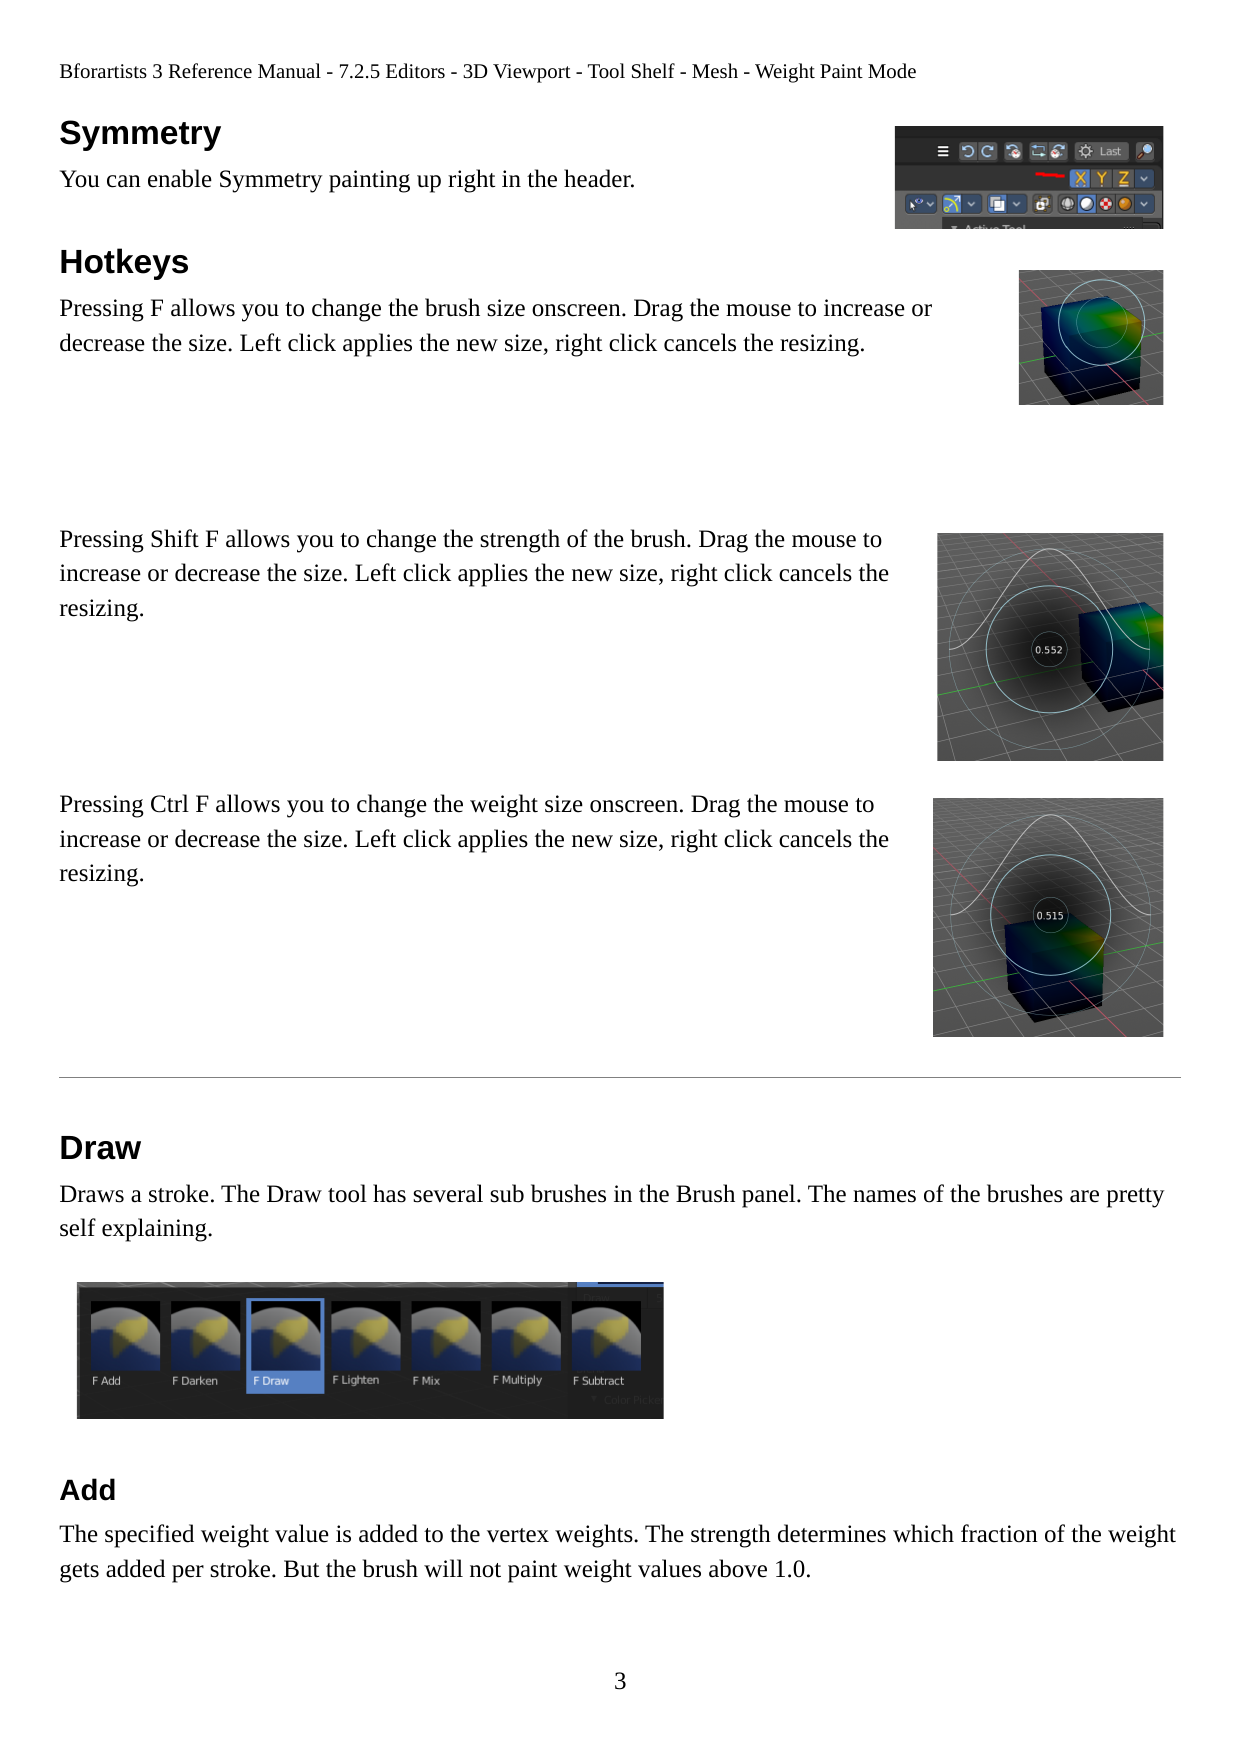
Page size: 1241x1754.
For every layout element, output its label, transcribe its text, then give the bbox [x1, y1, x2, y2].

picture [937, 533, 1164, 761]
text Pressing Ctrl F allows you to change the weight size onscreen. Drag the mouse to increase or decrease the size. Left click applies the new size, right click cancels the resizing. [59, 789, 1181, 887]
picture [76, 1282, 664, 1419]
picture [933, 798, 1164, 1037]
subtitle Hotkeys [59, 242, 1181, 281]
subtitle Draw [59, 1128, 1181, 1166]
picture [1018, 270, 1164, 405]
text You can enable Symmetry painting up right in the header. [59, 164, 894, 192]
picture [894, 126, 1164, 229]
text The specified weight value is added to the vertex weights. The strength determines which fraction of the weight gets added per stroke. But the brush will not paint weight values above 1.0. [59, 1519, 1181, 1583]
text Draws a stroke. The Draw tool has several sub brushes in the Brush panel. The names of the brushes are pretty self explaining. [59, 1179, 1181, 1242]
text Pressing F allows you to change the brush size onscreen. Drag the mouse to increase or decrease the size. Left click applies the new size, right click cancels the resizing. [59, 293, 1018, 356]
subtitle Symmetry [59, 113, 1181, 151]
subtitle Add [59, 1473, 1181, 1507]
text Pressing Shift F allows you to change the strength of the brush. Drag the mouse to increase or decrease the size. Left click applies the new size, right click cancels the resizing. [59, 524, 1181, 622]
